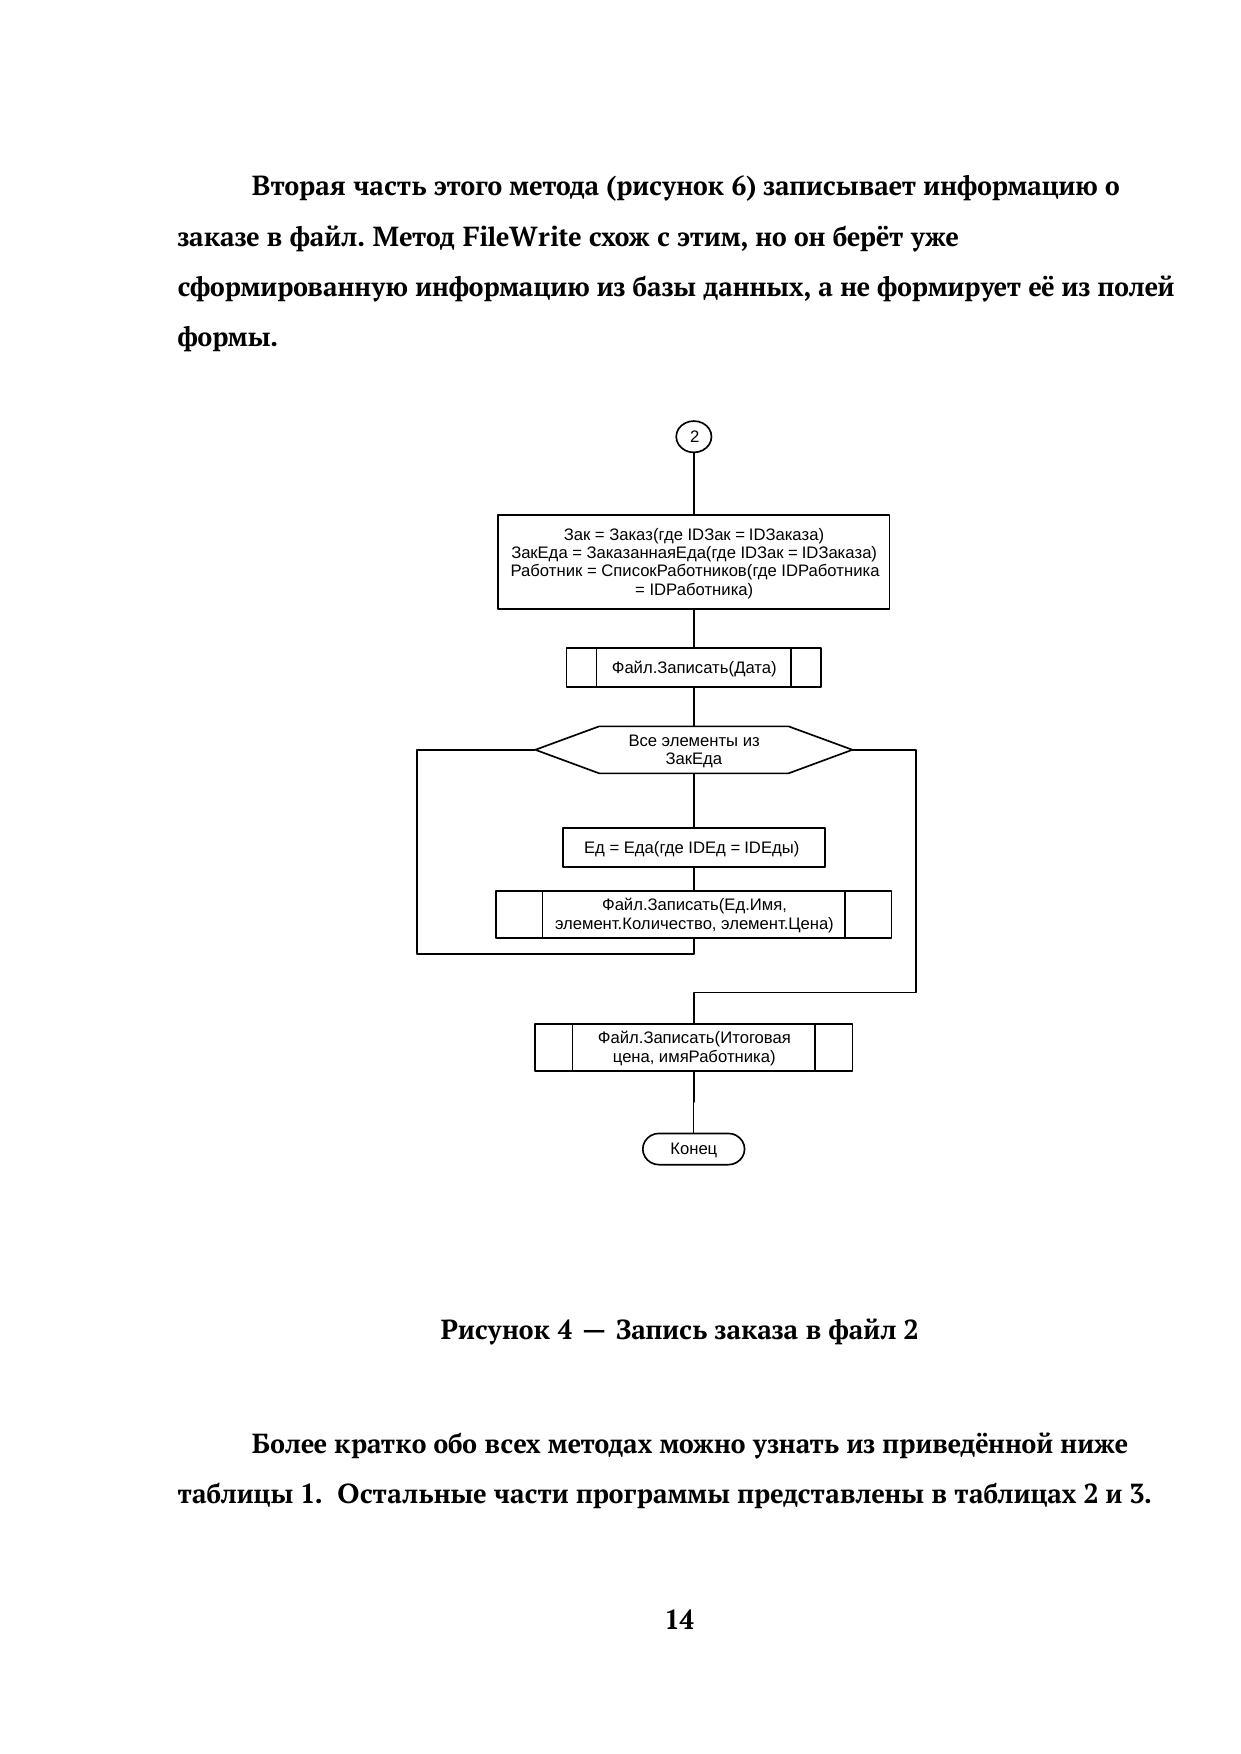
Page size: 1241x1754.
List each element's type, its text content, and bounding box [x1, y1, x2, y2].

text Вторая часть этого метода (рисунок 6) записывает информацию о заказе в файл. Метод FileWrite схож с этим, но он берёт уже сформированную информацию из базы данных, а не формирует её из полей формы. [177, 168, 1181, 353]
text Рисунок 4 — Запись заказа в файл 2 [350, 381, 1008, 1346]
text Более кратко обо всех методах можно узнать из приведённой ниже таблицы 1. Остальные части программы представлены в таблицах 2 и 3. [177, 1426, 1181, 1510]
